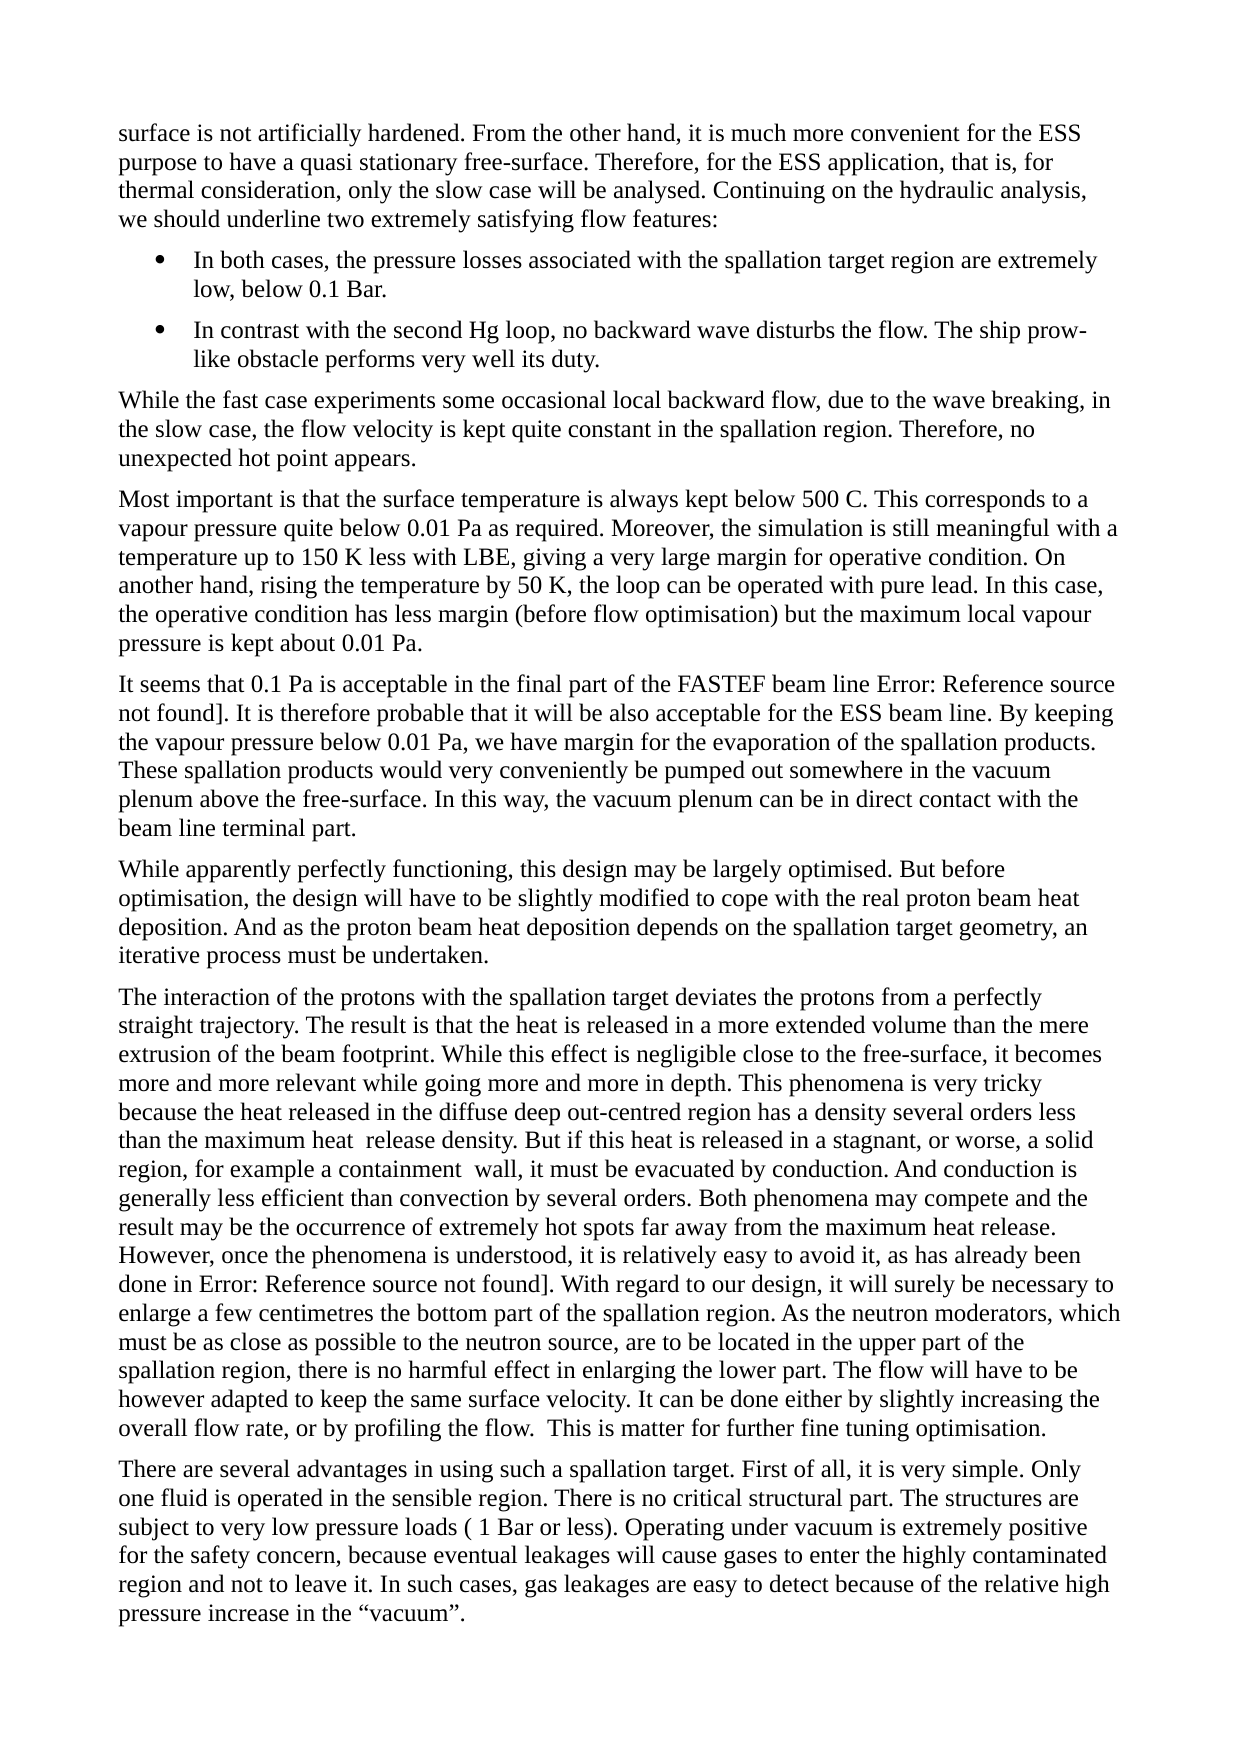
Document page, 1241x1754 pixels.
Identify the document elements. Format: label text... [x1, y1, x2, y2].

text There are several advantages in using such a spallation target. First of all, it is very simple. Only one fluid is operated in the sensible region. There is no critical structural part. The structures are subject to very low pressure loads ( 1 Bar or less). Operating under vacuum is extremely positive for the safety concern, because eventual leakages will cause gases to enter the highly contaminated region and not to leave it. In such cases, gas leakages are easy to detect because of the relative high pressure increase in the “vacuum”. [118, 1454, 1122, 1627]
text While the fast case experiments some occasional local backward flow, due to the wave breaking, in the slow case, the flow velocity is kept quite constant in the spallation region. Therefore, no unexpected hot point appears. [118, 386, 1122, 472]
list In both cases, the pressure losses associated with the spallation target region are extremely low, below 0.1 Bar. [156, 246, 1122, 303]
list In contrast with the second Hg loop, no backward wave disturbs the flow. The ship prow-like obstacle performs very well its duty. [156, 316, 1122, 373]
text The interaction of the protons with the spallation target deviates the protons from a perfectly straight trajectory. The result is that the heat is released in a more extended volume than the mere extrusion of the beam footprint. While this effect is negligible close to the free-surface, it becomes more and more relevant while going more and more in depth. This phenomena is very tricky because the heat released in the diffuse deep out-centred region has a density several orders less than the maximum heat release density. But if this heat is released in a stagnant, or worse, a solid region, for example a containment wall, it must be evacuated by conduction. And conduction is generally less efficient than convection by several orders. Both phenomena may compete and the result may be the occurrence of extremely hot spots far away from the maximum heat release. However, once the phenomena is understood, it is relatively easy to avoid it, as has already been done in Error: Reference source not found]. With regard to our design, it will surely be necessary to enlarge a few centimetres the bottom part of the spallation region. As the neutron moderators, which must be as close as possible to the neutron source, are to be located in the upper part of the spallation region, there is no harmful effect in enlarging the lower part. The flow will have to be however adapted to keep the same surface velocity. It can be done either by slightly increasing the overall flow rate, or by profiling the flow. This is matter for further fine tuning optimisation. [118, 982, 1122, 1442]
text It seems that 0.1 Pa is acceptable in the final part of the FASTEF beam line Error: Reference source not found]. It is therefore probable that it will be also acceptable for the ESS beam line. By keeping the vapour pressure below 0.01 Pa, we have margin for the evaporation of the spallation products. These spallation products would very conveniently be pumped out somewhere in the vacuum plenum above the free-surface. In this way, the vacuum plenum can be in direct contact with the beam line terminal part. [118, 669, 1122, 842]
text While apparently perfectly functioning, this design may be largely optimised. But before optimisation, the design will have to be slightly modified to cope with the real proton beam heat deposition. And as the proton beam heat deposition depends on the spallation target geometry, an iterative process must be undertaken. [118, 854, 1122, 969]
text Most important is that the surface temperature is always kept below 500 C. This corresponds to a vapour pressure quite below 0.01 Pa as required. Moreover, the simulation is still meaningful with a temperature up to 150 K less with LBE, giving a very large margin for operative condition. On another hand, rising the temperature by 50 K, the loop can be operated with pure lead. In this case, the operative condition has less margin (before flow optimisation) but the maximum local vapour pressure is kept about 0.01 Pa. [118, 484, 1122, 657]
text surface is not artificially hardened. From the other hand, it is much more convenient for the ESS purpose to have a quasi stationary free-surface. Therefore, for the ESS application, that is, for thermal consideration, only the slow case will be analysed. Continuing on the hydraulic analysis, we should underline two extremely satisfying flow features: [118, 118, 1122, 233]
